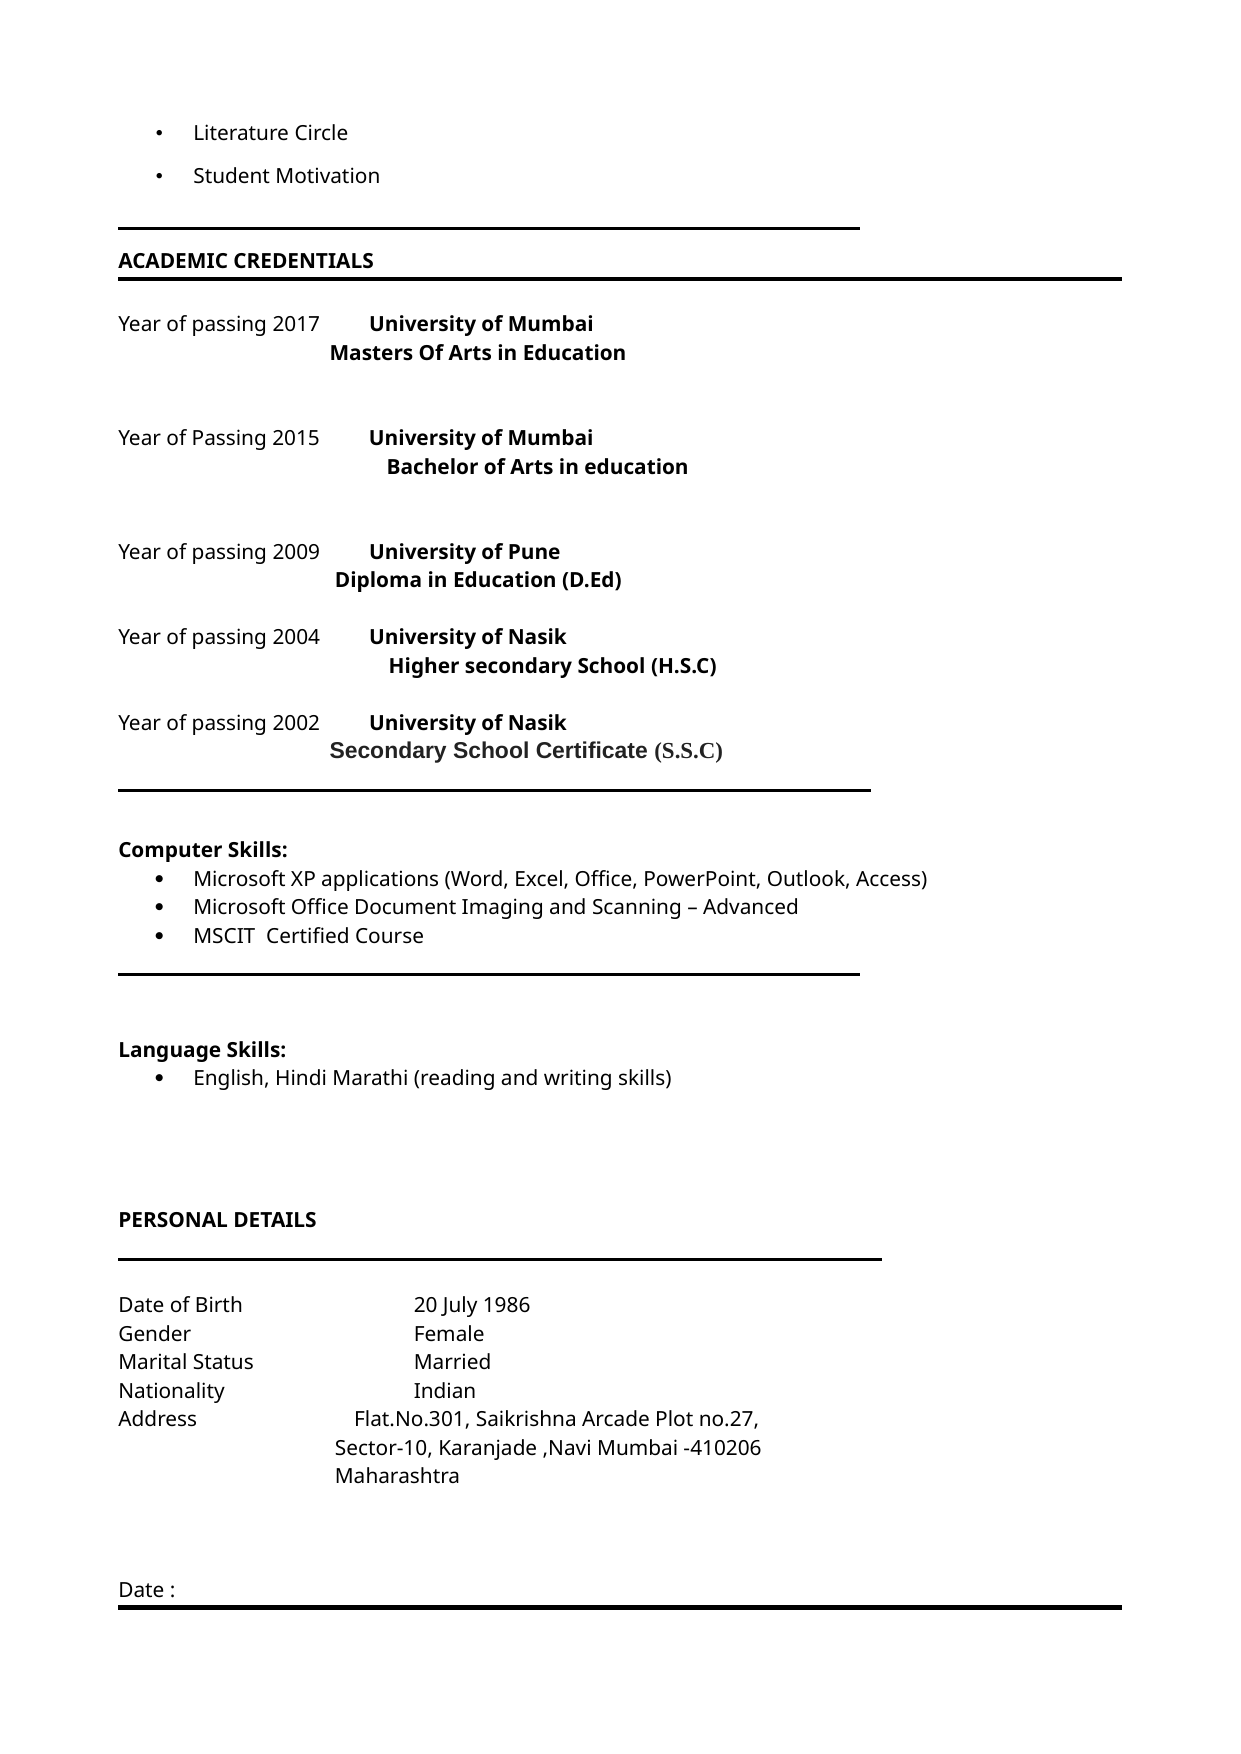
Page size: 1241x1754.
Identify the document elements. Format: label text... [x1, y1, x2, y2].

text Year of Passing 2015 University of Mumbai [118, 423, 1122, 452]
text Address Flat.No.301, Saikrishna Arcade Plot no.27, [118, 1404, 1122, 1433]
text Secondary School Certificate (S.S.C) [118, 736, 1122, 764]
text Date : [118, 1575, 1122, 1605]
text Maharashtra [118, 1461, 1122, 1490]
text Nationality Indian [118, 1376, 1122, 1404]
text Gender Female [118, 1319, 1122, 1347]
list English, Hindi Marathi (reading and writing skills) [156, 1063, 1122, 1092]
text Bachelor of Arts in education [343, 452, 1122, 480]
text Marital Status Married [118, 1347, 1122, 1376]
text Year of passing 2004 University of Nasik [118, 622, 1122, 651]
text Higher secondary School (H.S.C) [118, 651, 1122, 679]
text ACADEMIC CREDENTIALS [118, 246, 1122, 277]
list Microsoft Office Document Imaging and Scanning – Advanced [156, 892, 1122, 921]
text Diploma in Education (D.Ed) [118, 566, 1122, 594]
list Literature Circle [156, 118, 1122, 147]
text Date of Birth 20 July 1986 [118, 1291, 1122, 1319]
text PERSONAL DETAILS [118, 1205, 1122, 1234]
text Language Skills: [118, 1035, 1122, 1063]
text Sector-10, Karanjade ,Navi Mumbai -410206 [118, 1433, 1122, 1461]
text Year of passing 2002 University of Nasik [118, 708, 1122, 736]
list Microsoft XP applications (Word, Excel, Office, PowerPoint, Outlook, Access) [156, 864, 1122, 892]
list Student Motivation [156, 161, 1122, 189]
text Year of passing 2009 University of Pune [118, 537, 1122, 566]
text Masters Of Arts in Education [118, 338, 1122, 366]
list MSCIT Certified Course [156, 921, 1122, 949]
text Year of passing 2017 University of Mumbai [118, 309, 1122, 338]
text Computer Skills: [118, 836, 1122, 864]
